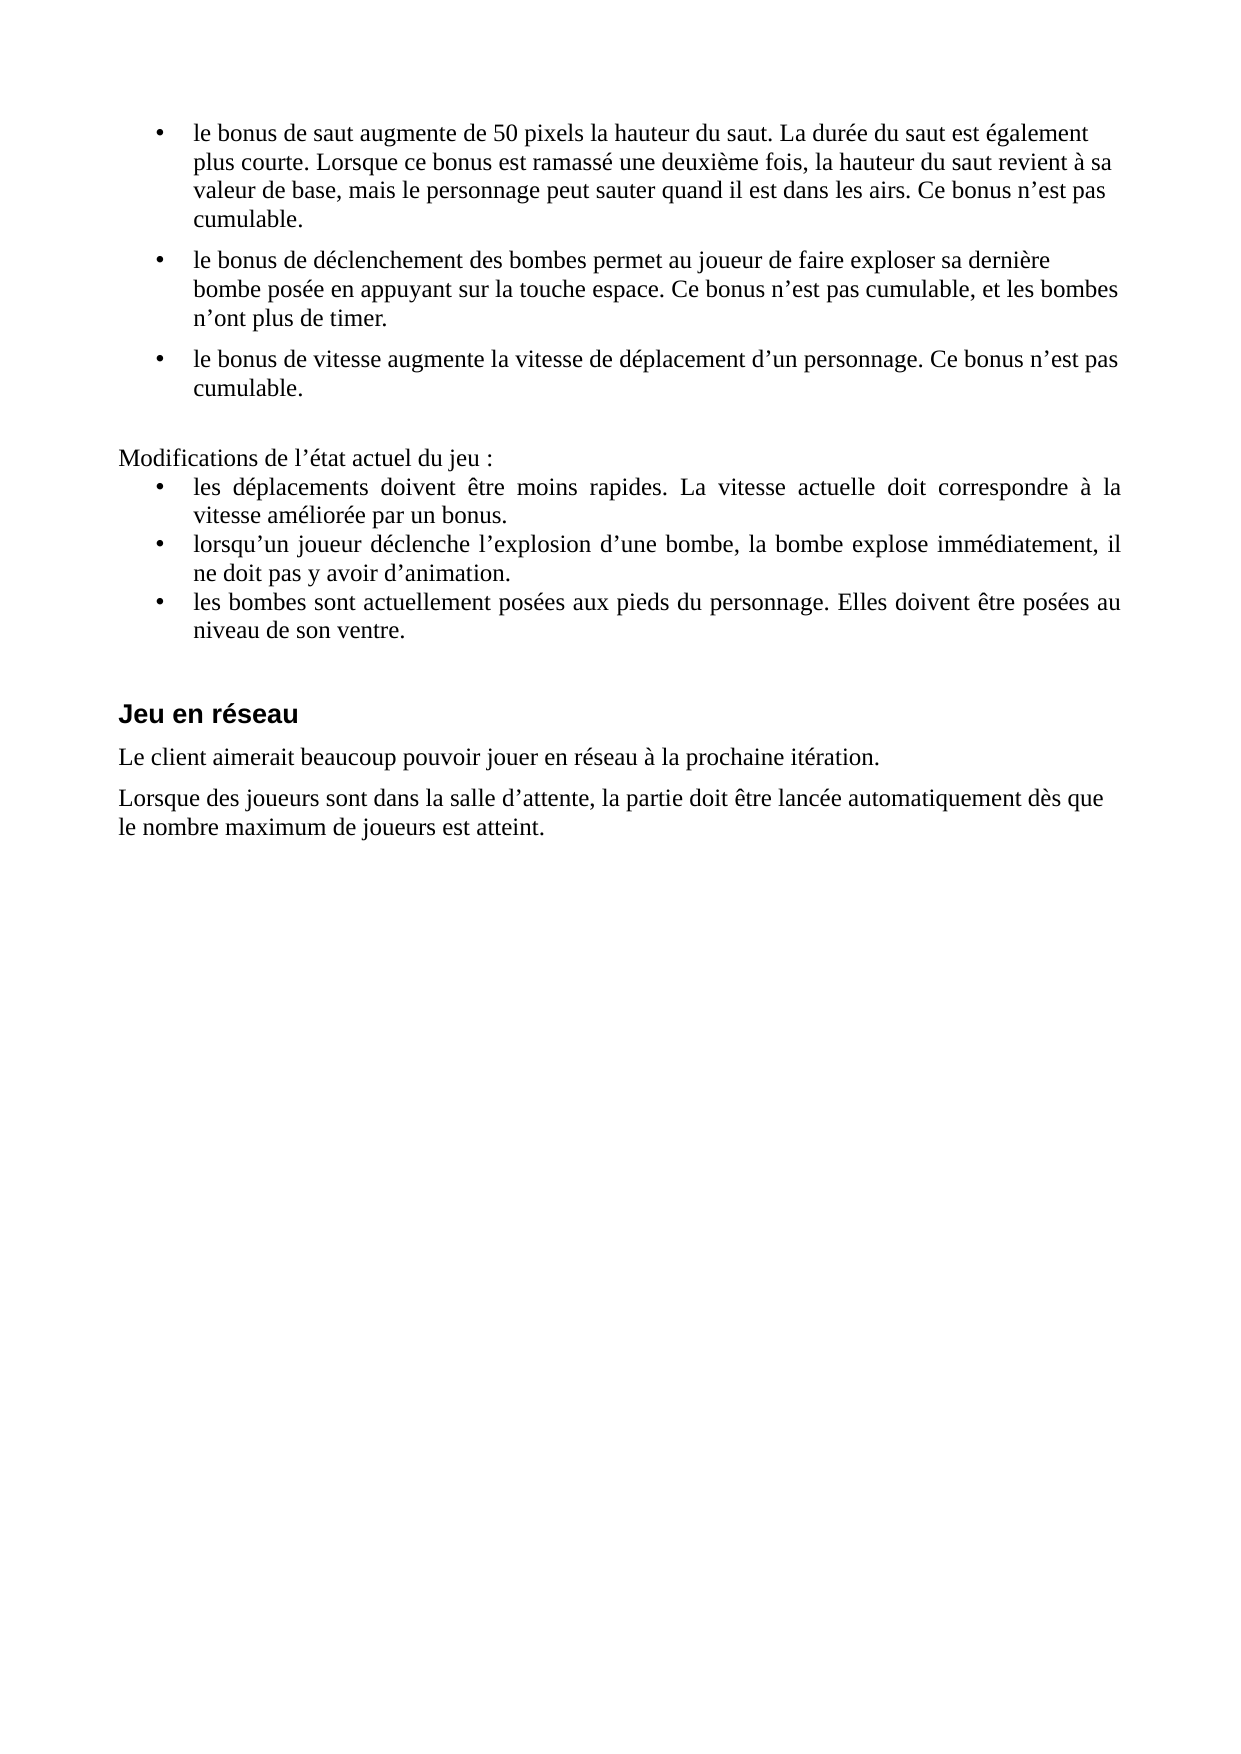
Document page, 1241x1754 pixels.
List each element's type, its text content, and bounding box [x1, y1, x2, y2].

text Le client aimerait beaucoup pouvoir jouer en réseau à la prochaine itération. [118, 742, 1122, 771]
list le bonus de déclenchement des bombes permet au joueur de faire exploser sa dernière bombe posée en appuyant sur la touche espace. Ce bonus n’est pas cumulable, et les bombes n’ont plus de timer. [156, 246, 1122, 332]
list les bombes sont actuellement posées aux pieds du personnage. Elles doivent être posées au niveau de son ventre. [156, 587, 1122, 644]
list le bonus de saut augmente de 50 pixels la hauteur du saut. La durée du saut est également plus courte. Lorsque ce bonus est ramassé une deuxième fois, la hauteur du saut revient à sa valeur de base, mais le personnage peut sauter quand il est dans les airs. Ce bonus n’est pas cumulable. [156, 118, 1122, 233]
list les déplacements doivent être moins rapides. La vitesse actuelle doit correspondre à la vitesse améliorée par un bonus. [156, 472, 1122, 529]
subtitle Jeu en réseau [118, 698, 1122, 729]
text Modifications de l’état actuel du jeu : [118, 443, 1122, 472]
text Lorsque des joueurs sont dans la salle d’attente, la partie doit être lancée automatiquement dès que le nombre maximum de joueurs est atteint. [118, 783, 1122, 841]
list le bonus de vitesse augmente la vitesse de déplacement d’un personnage. Ce bonus n’est pas cumulable. [156, 344, 1122, 402]
list lorsqu’un joueur déclenche l’explosion d’une bombe, la bombe explose immédiatement, il ne doit pas y avoir d’animation. [156, 529, 1122, 587]
